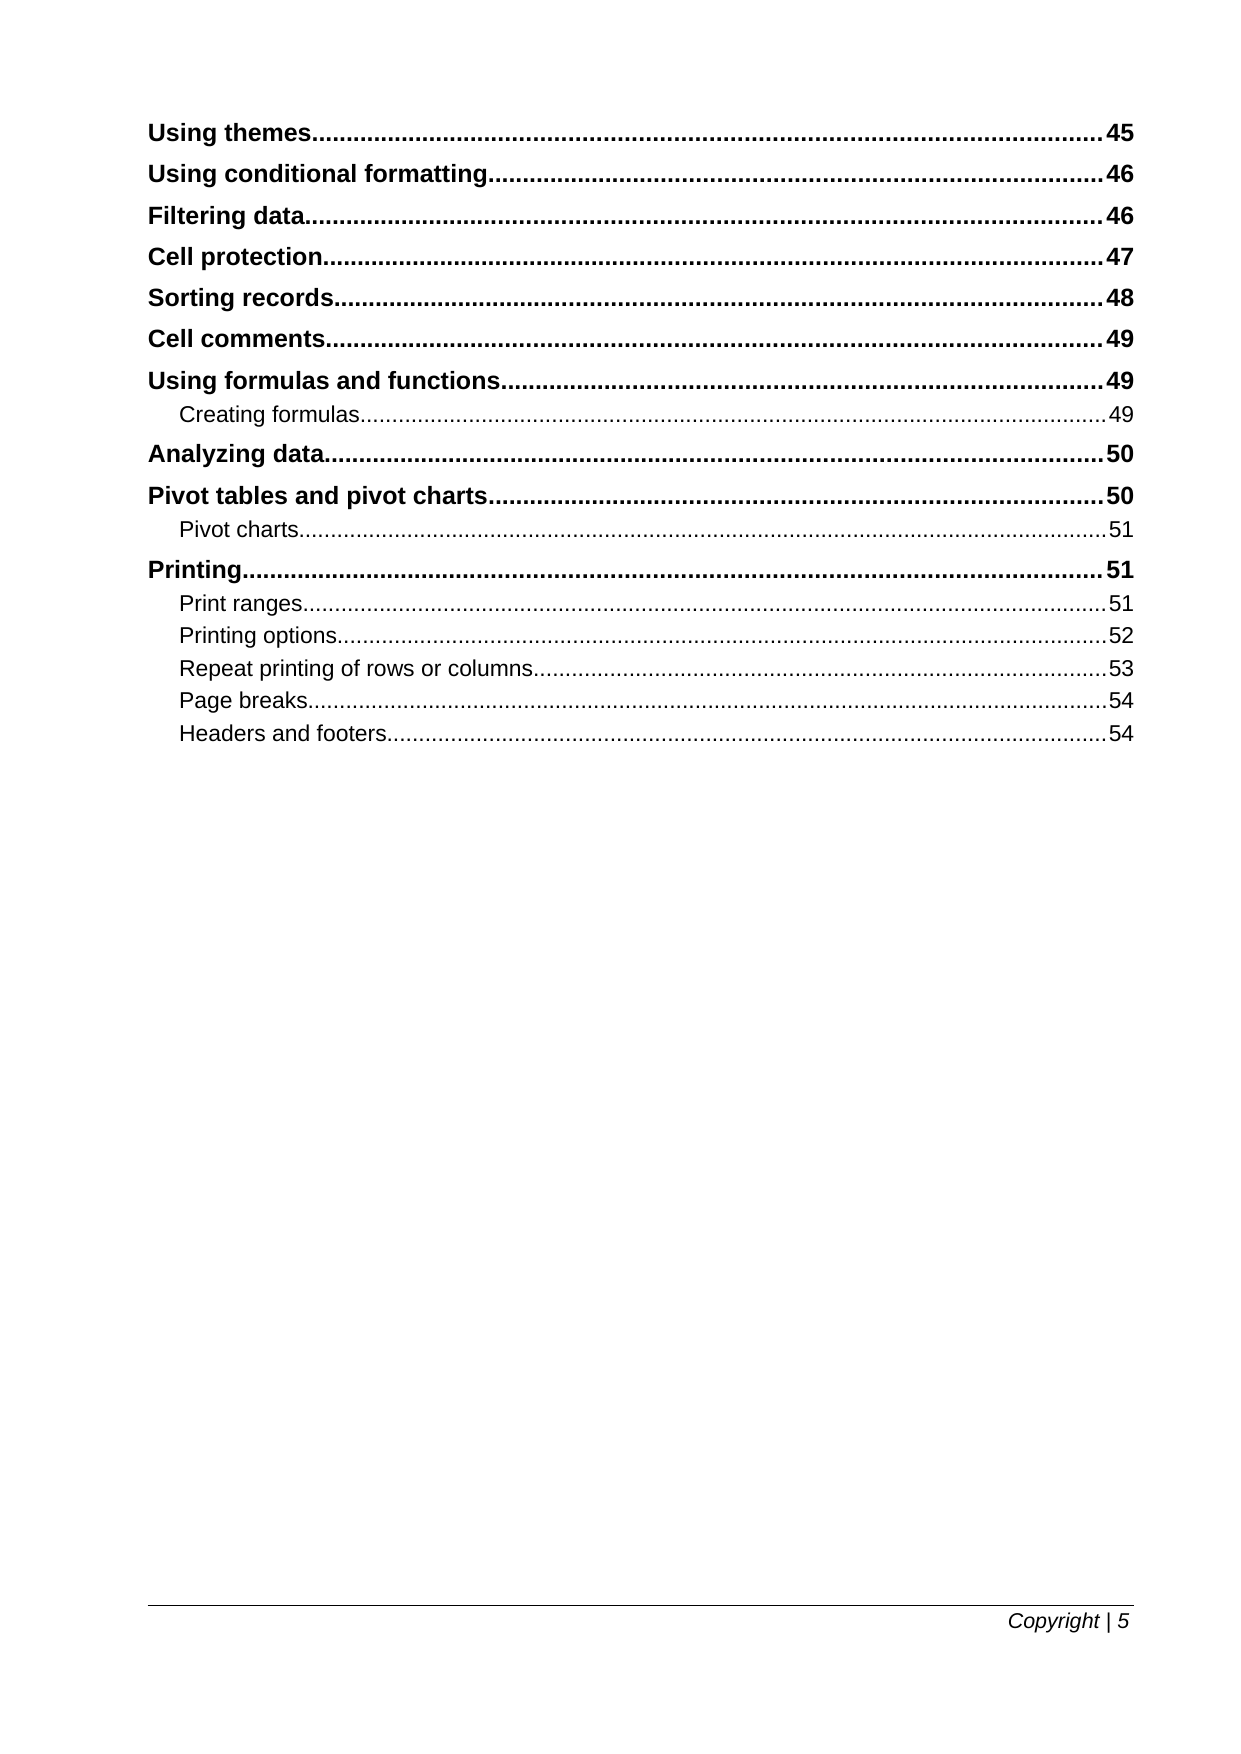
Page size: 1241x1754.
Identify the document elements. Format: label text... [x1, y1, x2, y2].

text Sorting records 48 [148, 283, 1134, 312]
text Pivot charts 51 [179, 516, 1134, 542]
text Using themes 45 [148, 118, 1134, 147]
text Print ranges 51 [179, 589, 1134, 616]
text Filtering data 46 [148, 201, 1134, 229]
text Repeat printing of rows or columns 53 [179, 655, 1134, 681]
text Headers and footers 54 [179, 720, 1134, 746]
text Using conditional formatting 46 [148, 159, 1134, 188]
text Printing 51 [148, 554, 1134, 583]
text Creating formulas 49 [179, 401, 1134, 427]
text Using formulas and functions 49 [148, 366, 1134, 394]
text Printing options 52 [179, 622, 1134, 648]
text Analyzing data 50 [148, 439, 1134, 468]
text Pivot tables and pivot charts 50 [148, 481, 1134, 509]
text Page breaks 54 [179, 687, 1134, 714]
text Cell comments 49 [148, 324, 1134, 353]
text Cell protection 47 [148, 242, 1134, 271]
